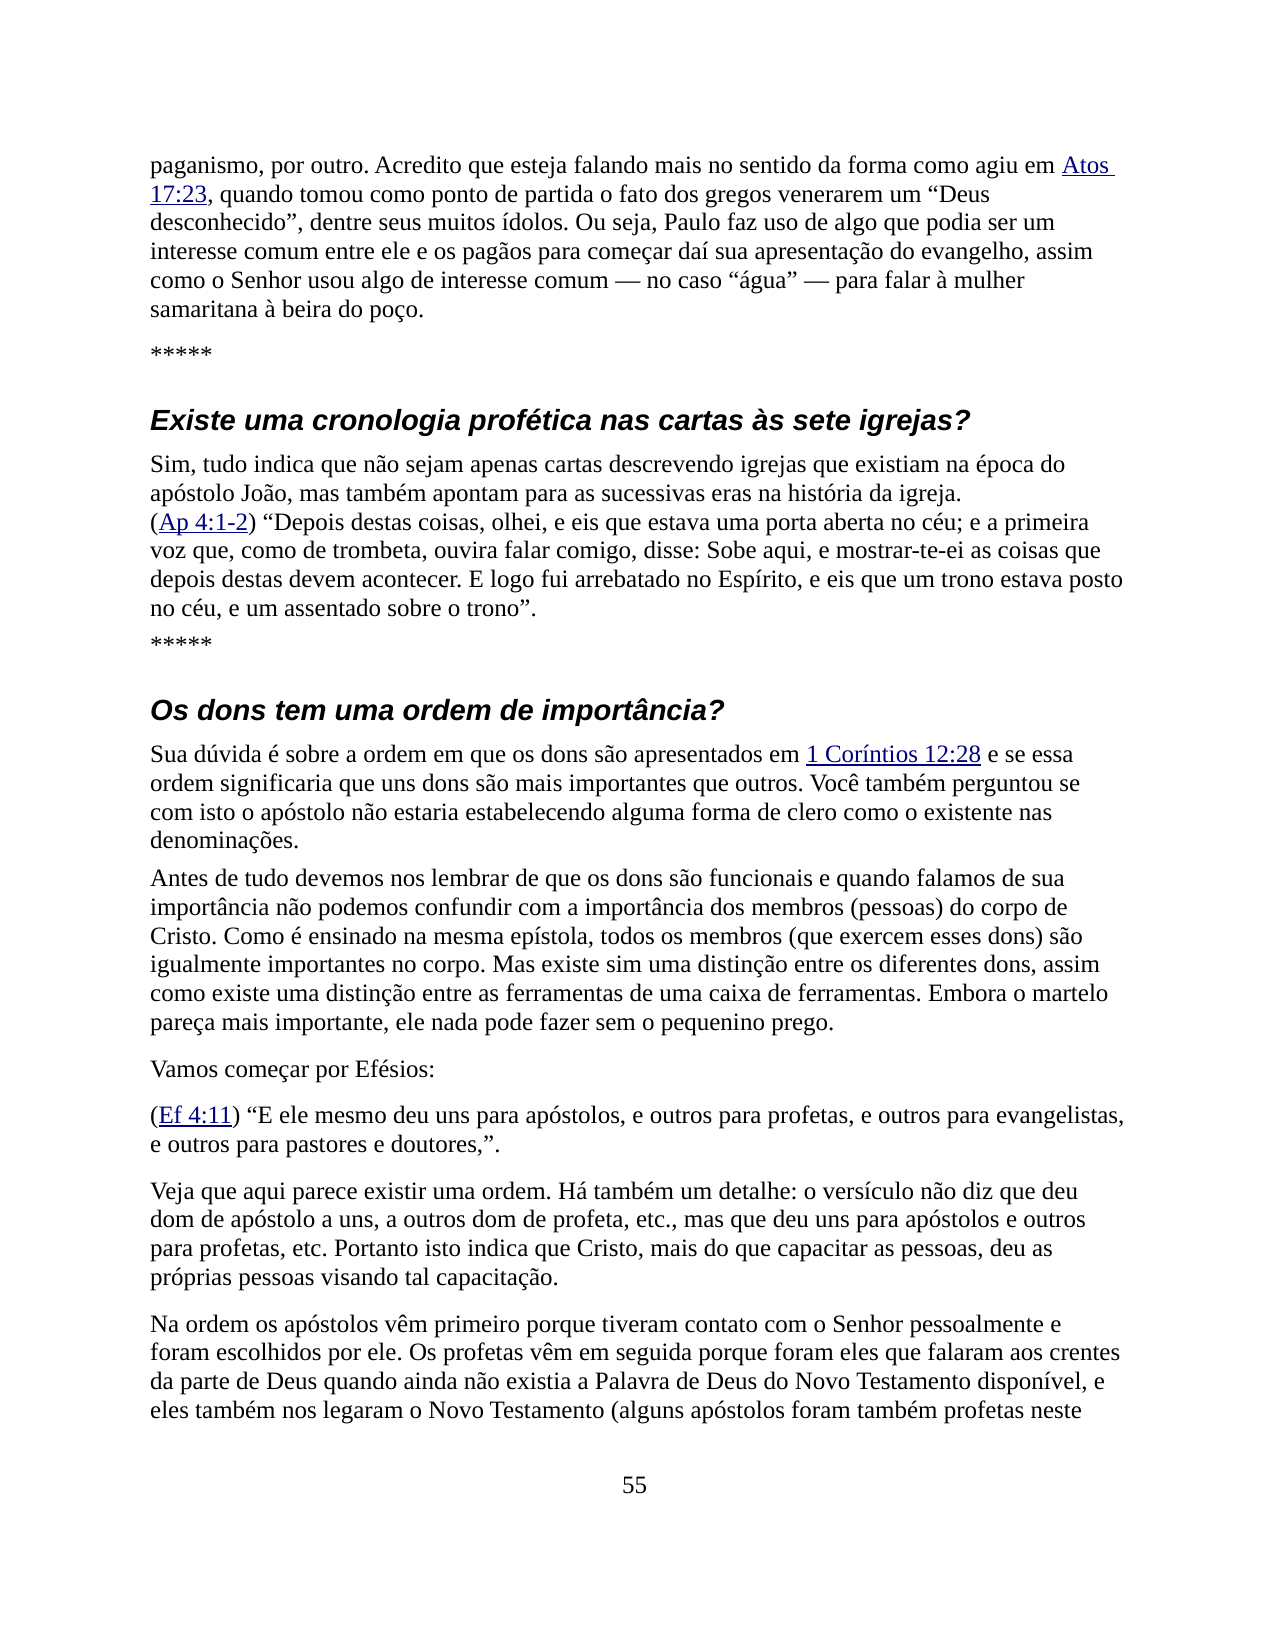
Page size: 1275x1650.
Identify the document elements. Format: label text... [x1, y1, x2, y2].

text ***** [150, 631, 1125, 659]
text Veja que aqui parece existir uma ordem. Há também um detalhe: o versículo não diz que deu dom de apóstolo a uns, a outros dom de profeta, etc., mas que deu uns para apóstolos e outros para profetas, etc. Portanto isto indica que Cristo, mais do que capacitar as pessoas, deu as próprias pessoas visando tal capacitação. [150, 1176, 1125, 1291]
text Sua dúvida é sobre a ordem em que os dons são apresentados em 1 Coríntios 12:28 e se essa ordem significaria que uns dons são mais importantes que outros. Você também perguntou se com isto o apóstolo não estaria estabelecendo alguma forma de clero como o existente nas denominações. [150, 739, 1125, 854]
text (Ap 4:1-2) “Depois destas coisas, olhei, e eis que estava uma porta aberta no céu; e a primeira voz que, como de trombeta, ouvira falar comigo, disse: Sobe aqui, e mostrar-te-ei as coisas que depois destas devem acontecer. E logo fui arrebatado no Espírito, e eis que um trono estava posto no céu, e um assentado sobre o trono”. [150, 507, 1125, 622]
text paganismo, por outro. Acredito que esteja falando mais no sentido da forma como agiu em Atos 17:23, quando tomou como ponto de partida o fato dos gregos venerarem um “Deus desconhecido”, dentre seus muitos ídolos. Ou seja, Paulo faz uso de algo que podia ser um interesse comum entre ele e os pagãos para começar daí sua apresentação do evangelho, assim como o Senhor usou algo de interesse comum — no caso “água” — para falar à mulher samaritana à beira do poço. [150, 150, 1125, 322]
text Na ordem os apóstolos vêm primeiro porque tiveram contato com o Senhor pessoalmente e foram escolhidos por ele. Os profetas vêm em seguida porque foram eles que falaram aos crentes da parte de Deus quando ainda não existia a Palavra de Deus do Novo Testamento disponível, e eles também nos legaram o Novo Testamento (alguns apóstolos foram também profetas neste [150, 1309, 1125, 1424]
text Vamos começar por Efésios: [150, 1054, 1125, 1082]
text Sim, tudo indica que não sejam apenas cartas descrevendo igrejas que existiam na época do apóstolo João, mas também apontam para as sucessivas eras na história da igreja. [150, 449, 1125, 507]
text Antes de tudo devemos nos lembrar de que os dons são funcionais e quando falamos de sua importância não podemos confundir com a importância dos membros (pessoas) do corpo de Cristo. Como é ensinado na mesma epístola, todos os membros (que exercem esses dons) são igualmente importantes no corpo. Mas existe sim uma distinção entre os diferentes dons, assim como existe uma distinção entre as ferramentas de uma caixa de ferramentas. Embora o martelo pareça mais importante, ele nada pode fazer sem o pequenino prego. [150, 863, 1125, 1036]
subtitle Existe uma cronologia profética nas cartas às sete igrejas? [150, 403, 1125, 437]
subtitle Os dons tem uma ordem de importância? [150, 693, 1125, 727]
text (Ef 4:11) “E ele mesmo deu uns para apóstolos, e outros para profetas, e outros para evangelistas, e outros para pastores e doutores,”. [150, 1100, 1125, 1158]
text ***** [150, 340, 1125, 369]
